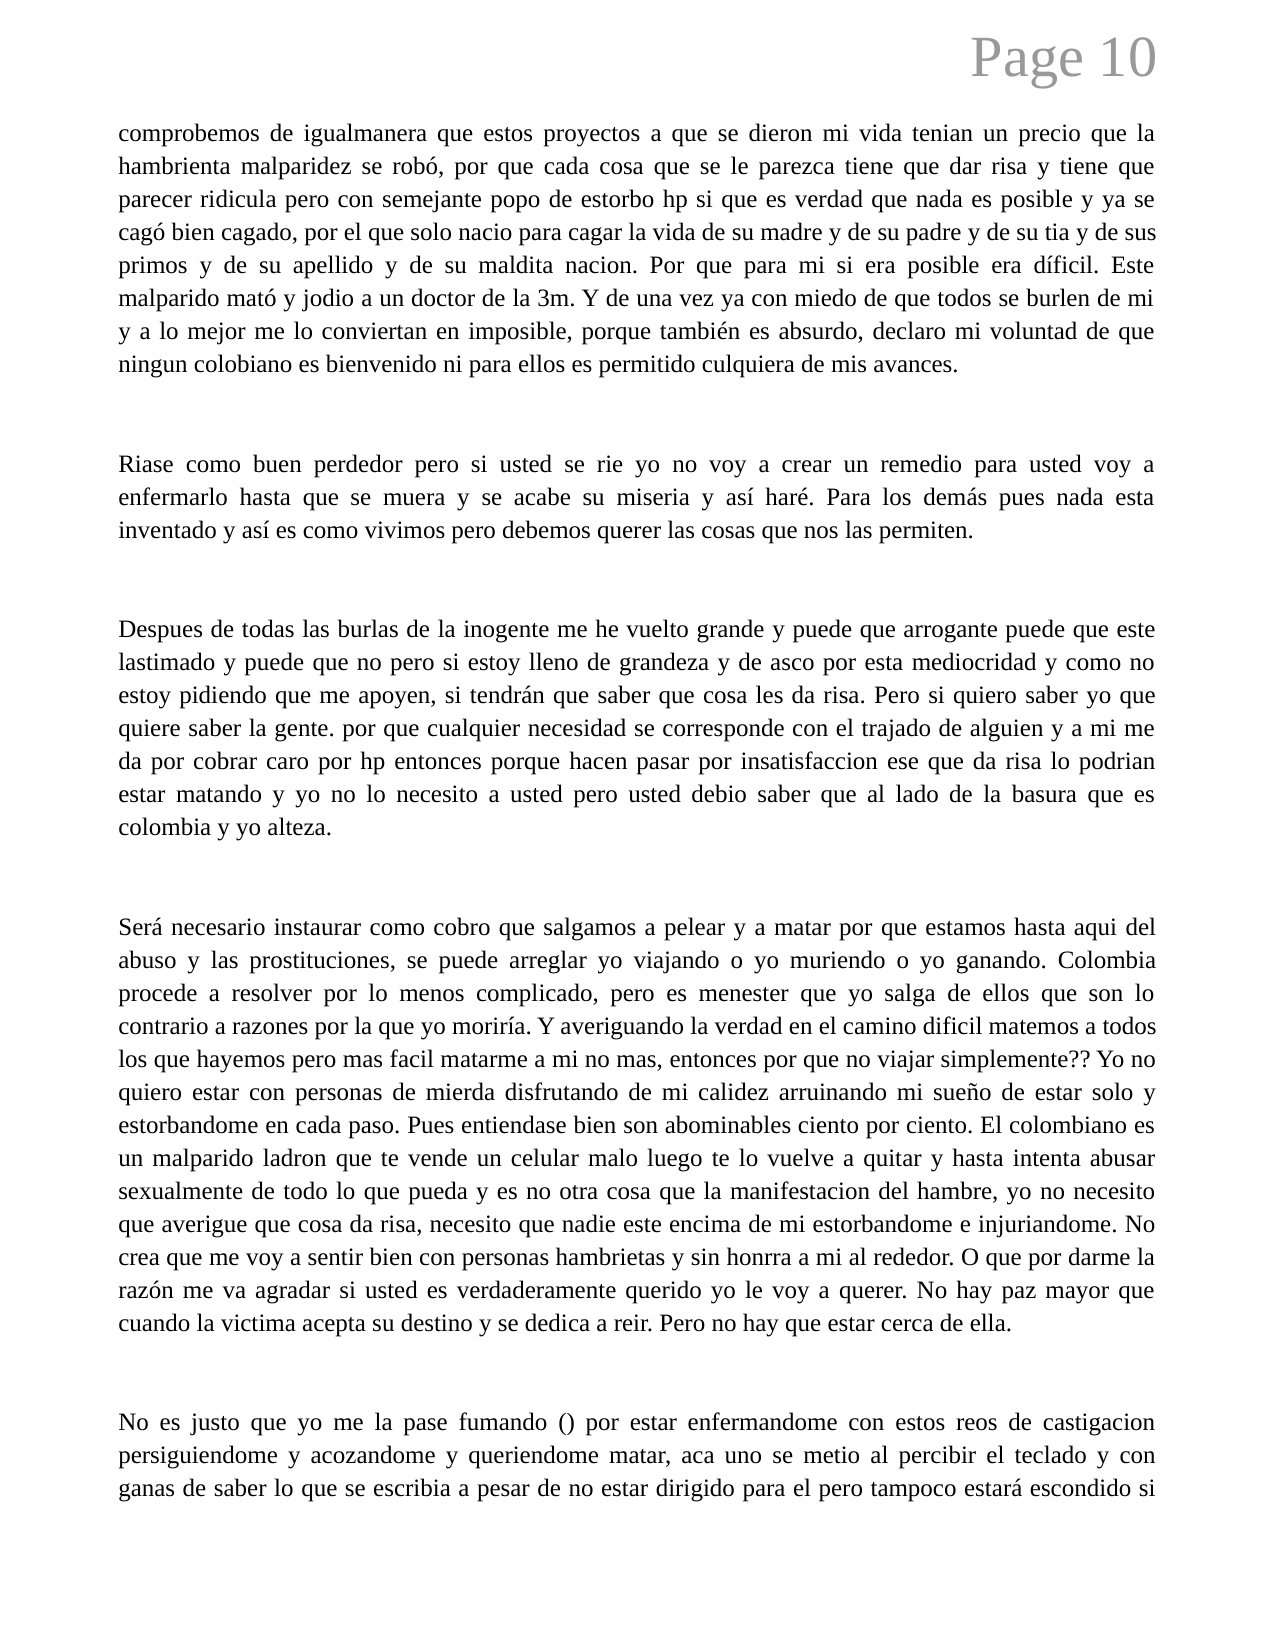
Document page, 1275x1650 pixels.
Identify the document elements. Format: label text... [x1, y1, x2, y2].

text Riase como buen perdedor pero si usted se rie yo no voy a crear un remedio para usted voy a enfermarlo hasta que se muera y se acabe su miseria y así haré. Para los demás pues nada esta inventado y así es como vivimos pero debemos querer las cosas que nos las permiten. [118, 449, 1157, 543]
text No es justo que yo me la pase fumando () por estar enfermandome con estos reos de castigacion persiguiendome y acozandome y queriendome matar, aca uno se metio al percibir el teclado y con ganas de saber lo que se escribia a pesar de no estar dirigido para el pero tampoco estará escondido si [118, 1407, 1157, 1502]
text Despues de todas las burlas de la inogente me he vuelto grande y puede que arrogante puede que este lastimado y puede que no pero si estoy lleno de grandeza y de asco por esta mediocridad y como no estoy pidiendo que me apoyen, si tendrán que saber que cosa les da risa. Pero si quiero saber yo que quiere saber la gente. por que cualquier necesidad se corresponde con el trajado de alguien y a mi me da por cobrar caro por hp entonces porque hacen pasar por insatisfaccion ese que da risa lo podrian estar matando y yo no lo necesito a usted pero usted debio saber que al lado de la basura que es colombia y yo alteza. [118, 614, 1157, 841]
text Será necesario instaurar como cobro que salgamos a pelear y a matar por que estamos hasta aqui del abuso y las prostituciones, se puede arreglar yo viajando o yo muriendo o yo ganando. Colombia procede a resolver por lo menos complicado, pero es menester que yo salga de ellos que son lo contrario a razones por la que yo moriría. Y averiguando la verdad en el camino dificil matemos a todos los que hayemos pero mas facil matarme a mi no mas, entonces por que no viajar simplemente?? Yo no quiero estar con personas de mierda disfrutando de mi calidez arruinando mi sueño de estar solo y estorbandome en cada paso. Pues entiendase bien son abominables ciento por ciento. El colombiano es un malparido ladron que te vende un celular malo luego te lo vuelve a quitar y hasta intenta abusar sexualmente de todo lo que pueda y es no otra cosa que la manifestacion del hambre, yo no necesito que averigue que cosa da risa, necesito que nadie este encima de mi estorbandome e injuriandome. No crea que me voy a sentir bien con personas hambrietas y sin honrra a mi al rededor. O que por darme la razón me va agradar si usted es verdaderamente querido yo le voy a querer. No hay paz mayor que cuando la victima acepta su destino y se dedica a reir. Pero no hay que estar cerca de ella. [118, 912, 1157, 1337]
text comprobemos de igualmanera que estos proyectos a que se dieron mi vida tenian un precio que la hambrienta malparidez se robó, por que cada cosa que se le parezca tiene que dar risa y tiene que parecer ridicula pero con semejante popo de estorbo hp si que es verdad que nada es posible y ya se cagó bien cagado, por el que solo nacio para cagar la vida de su madre y de su padre y de su tia y de sus primos y de su apellido y de su maldita nacion. Por que para mi si era posible era díficil. Este malparido mató y jodio a un doctor de la 3m. Y de una vez ya con miedo de que todos se burlen de mi y a lo mejor me lo conviertan en imposible, porque también es absurdo, declaro mi voluntad de que ningun colobiano es bienvenido ni para ellos es permitido culquiera de mis avances. [118, 118, 1157, 378]
